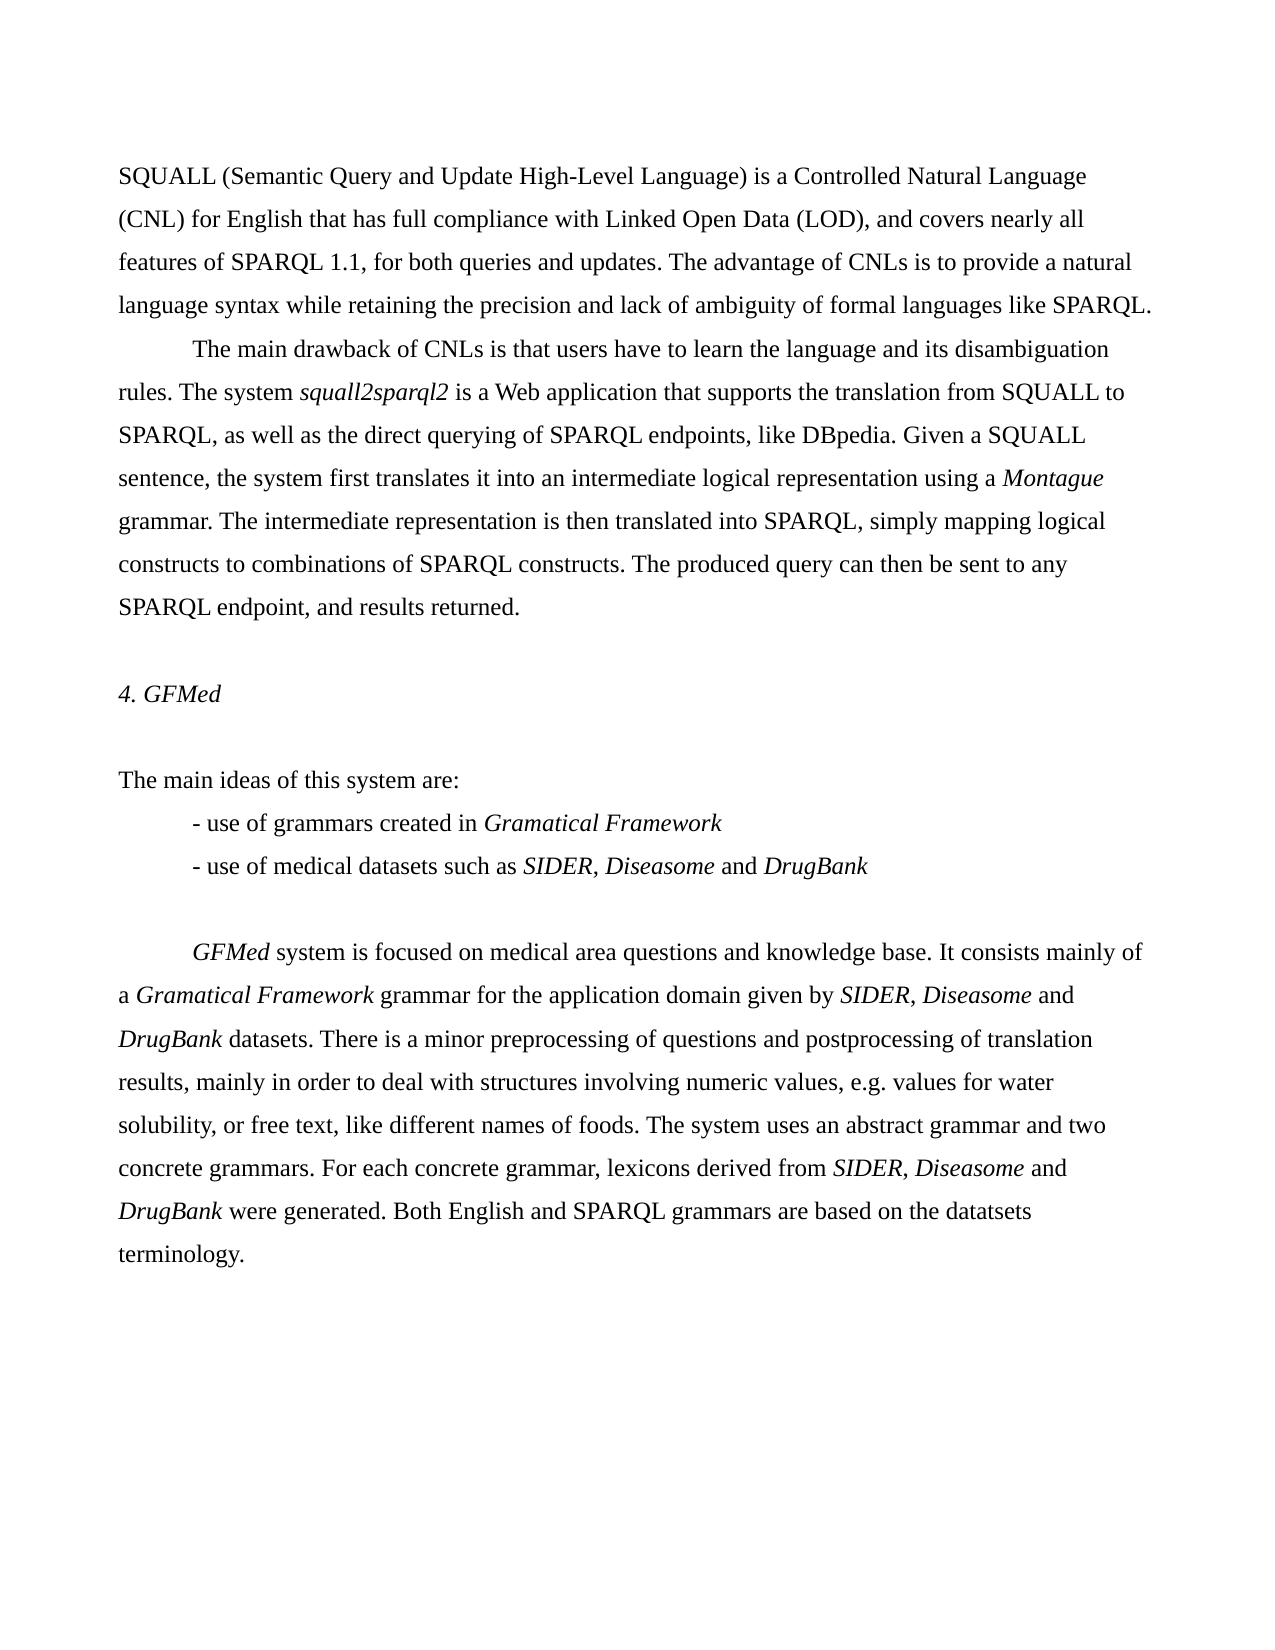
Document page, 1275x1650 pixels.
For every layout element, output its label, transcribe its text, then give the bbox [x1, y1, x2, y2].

text - use of grammars created in Gramatical Framework [118, 808, 1157, 837]
text The main ideas of this system are: [118, 765, 1157, 794]
text - use of medical datasets such as SIDER, Diseasome and DrugBank [118, 851, 1157, 880]
text SQUALL (Semantic Query and Update High-Level Language) is a Controlled Natural Language (CNL) for English that has full compliance with Linked Open Data (LOD), and covers nearly all features of SPARQL 1.1, for both queries and updates. The advantage of CNLs is to provide a natural language syntax while retaining the precision and lack of ambiguity of formal languages like SPARQL. The main drawback of CNLs is that users have to learn the language and its disambiguation rules. The system squall2sparql2 is a Web application that supports the translation from SQUALL to SPARQL, as well as the direct querying of SPARQL endpoints, like DBpedia. Given a SQUALL sentence, the system first translates it into an intermediate logical representation using a Montague grammar. The intermediate representation is then translated into SPARQL, simply mapping logical constructs to combinations of SPARQL constructs. The produced query can then be sent to any SPARQL endpoint, and results returned. [118, 161, 1157, 621]
text GFMed system is focused on medical area questions and knowledge base. It consists mainly of a Gramatical Framework grammar for the application domain given by SIDER, Diseasome and DrugBank datasets. There is a minor preprocessing of questions and postprocessing of translation results, mainly in order to deal with structures involving numeric values, e.g. values for water solubility, or free text, like different names of foods. The system uses an abstract grammar and two concrete grammars. For each concrete grammar, lexicons derived from SIDER, Diseasome and DrugBank were generated. Both English and SPARQL grammars are based on the datatsets terminology. [118, 937, 1157, 1268]
text 4. GFMed [118, 679, 1157, 707]
